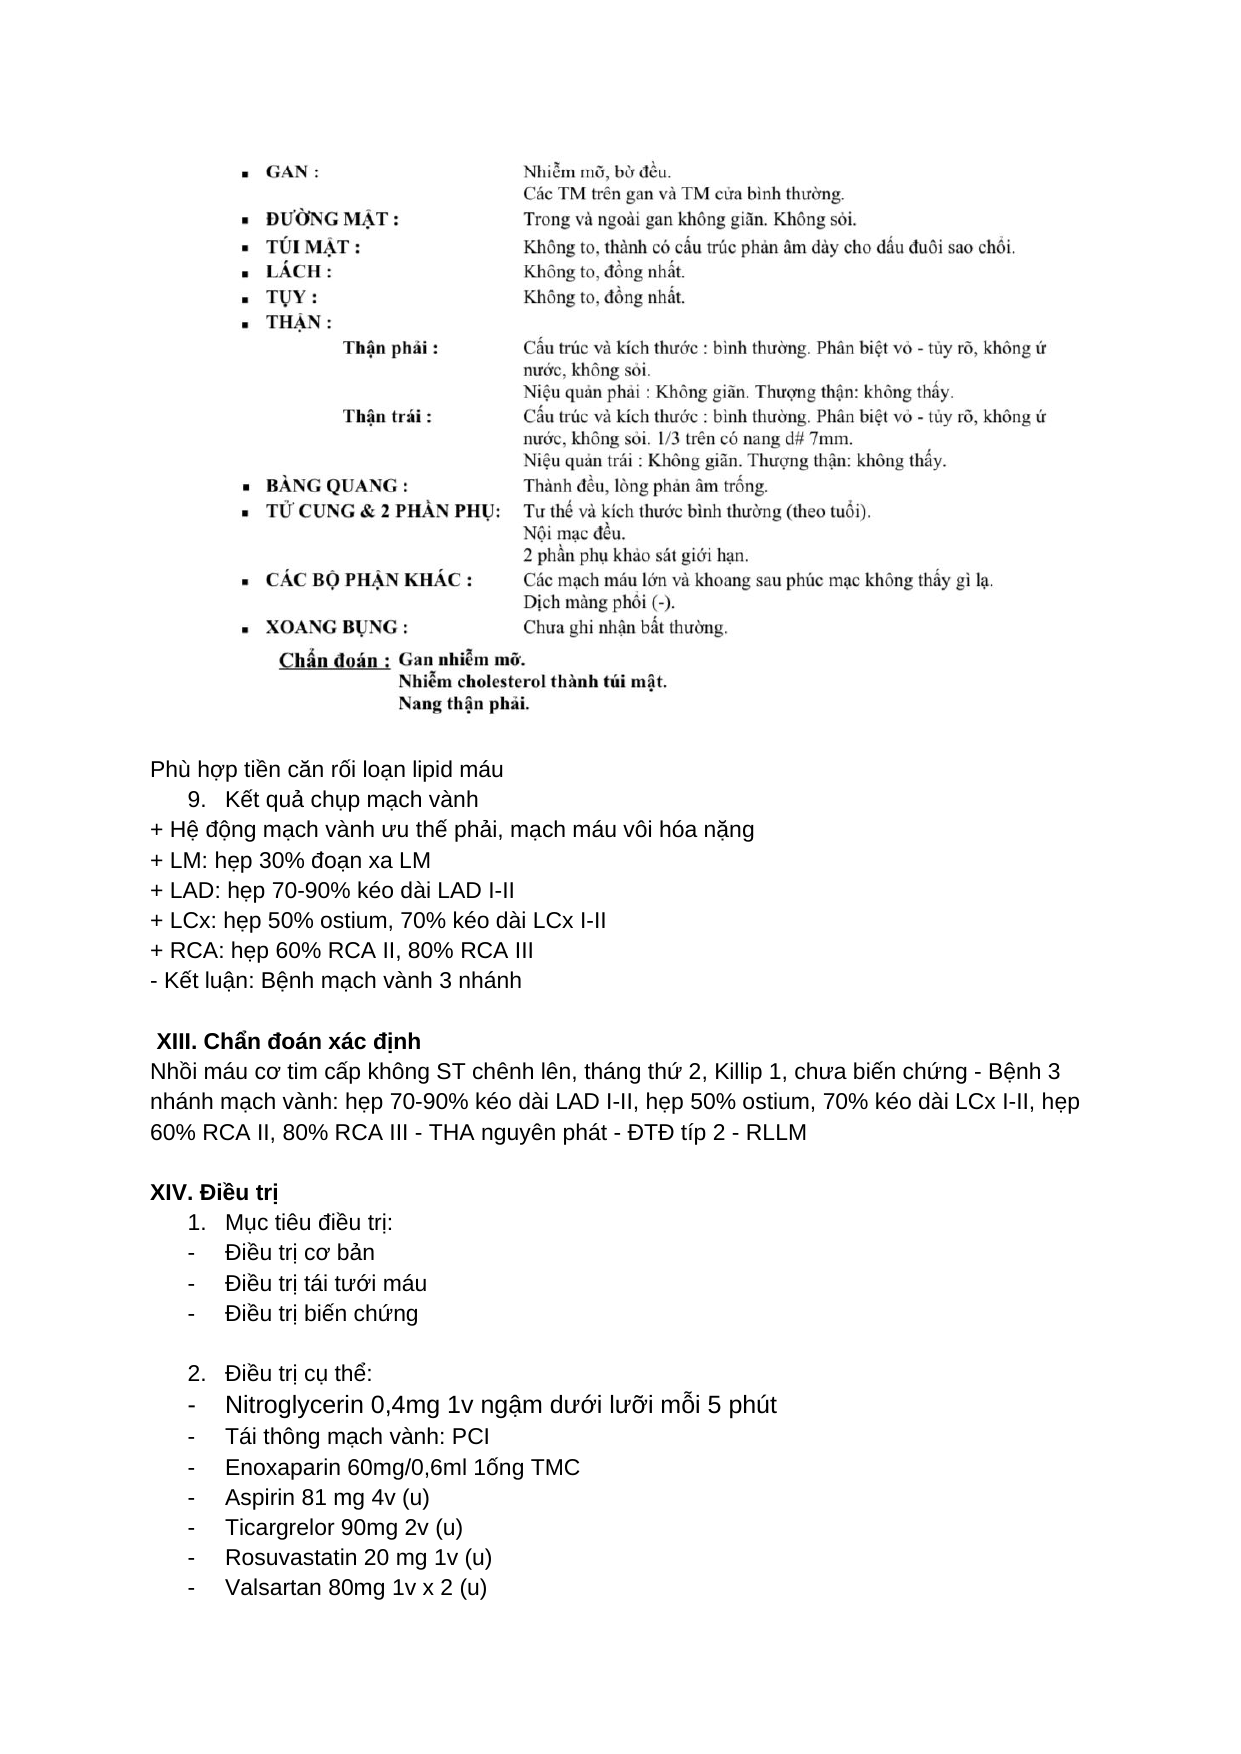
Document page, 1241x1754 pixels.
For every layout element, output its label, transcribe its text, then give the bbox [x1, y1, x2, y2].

picture [150, 150, 1091, 752]
list Rosuvastatin 20 mg 1v (u) [187, 1544, 1090, 1571]
text + LAD: hẹp 70-90% kéo dài LAD I-II [150, 877, 1090, 903]
list Enoxaparin 60mg/0,6ml 1ống TMC [187, 1453, 1090, 1480]
list Điều trị cụ thể: [187, 1360, 1090, 1386]
list Điều trị biến chứng [187, 1300, 1090, 1326]
list Ticargrelor 90mg 2v (u) [187, 1514, 1090, 1540]
list Tái thông mạch vành: PCI [187, 1423, 1090, 1450]
text + LCx: hẹp 50% ostium, 70% kéo dài LCx I-II [150, 907, 1090, 933]
text XIII. Chẩn đoán xác định [150, 1028, 1090, 1054]
text Phù hợp tiền căn rối loạn lipid máu [150, 756, 1090, 782]
text XIV. Điều trị [150, 1179, 1090, 1205]
list Mục tiêu điều trị: [187, 1209, 1090, 1235]
list Kết quả chụp mạch vành [187, 786, 1090, 812]
text + RCA: hẹp 60% RCA II, 80% RCA III [150, 937, 1090, 963]
text Nhồi máu cơ tim cấp không ST chênh lên, tháng thứ 2, Killip 1, chưa biến chứng - Bệnh 3 nhánh mạch vành: hẹp 70-90% kéo dài LAD I-II, hẹp 50% ostium, 70% kéo dài LCx I-II, hẹp 60% RCA II, 80% RCA III - THA nguyên phát - ĐTĐ típ 2 - RLLM [150, 1058, 1090, 1145]
list Valsartan 80mg 1v x 2 (u) [187, 1574, 1090, 1601]
text + LM: hẹp 30% đoạn xa LM [150, 847, 1090, 873]
list Aspirin 81 mg 4v (u) [187, 1484, 1090, 1510]
list Nitroglycerin 0,4mg 1v ngậm dưới lưỡi mỗi 5 phút [187, 1390, 1090, 1419]
text - Kết luận: Bệnh mạch vành 3 nhánh [150, 967, 1090, 994]
list Điều trị cơ bản [187, 1239, 1090, 1266]
list Điều trị tái tưới máu [187, 1269, 1090, 1296]
text + Hệ động mạch vành ưu thế phải, mạch máu vôi hóa nặng [150, 816, 1090, 843]
